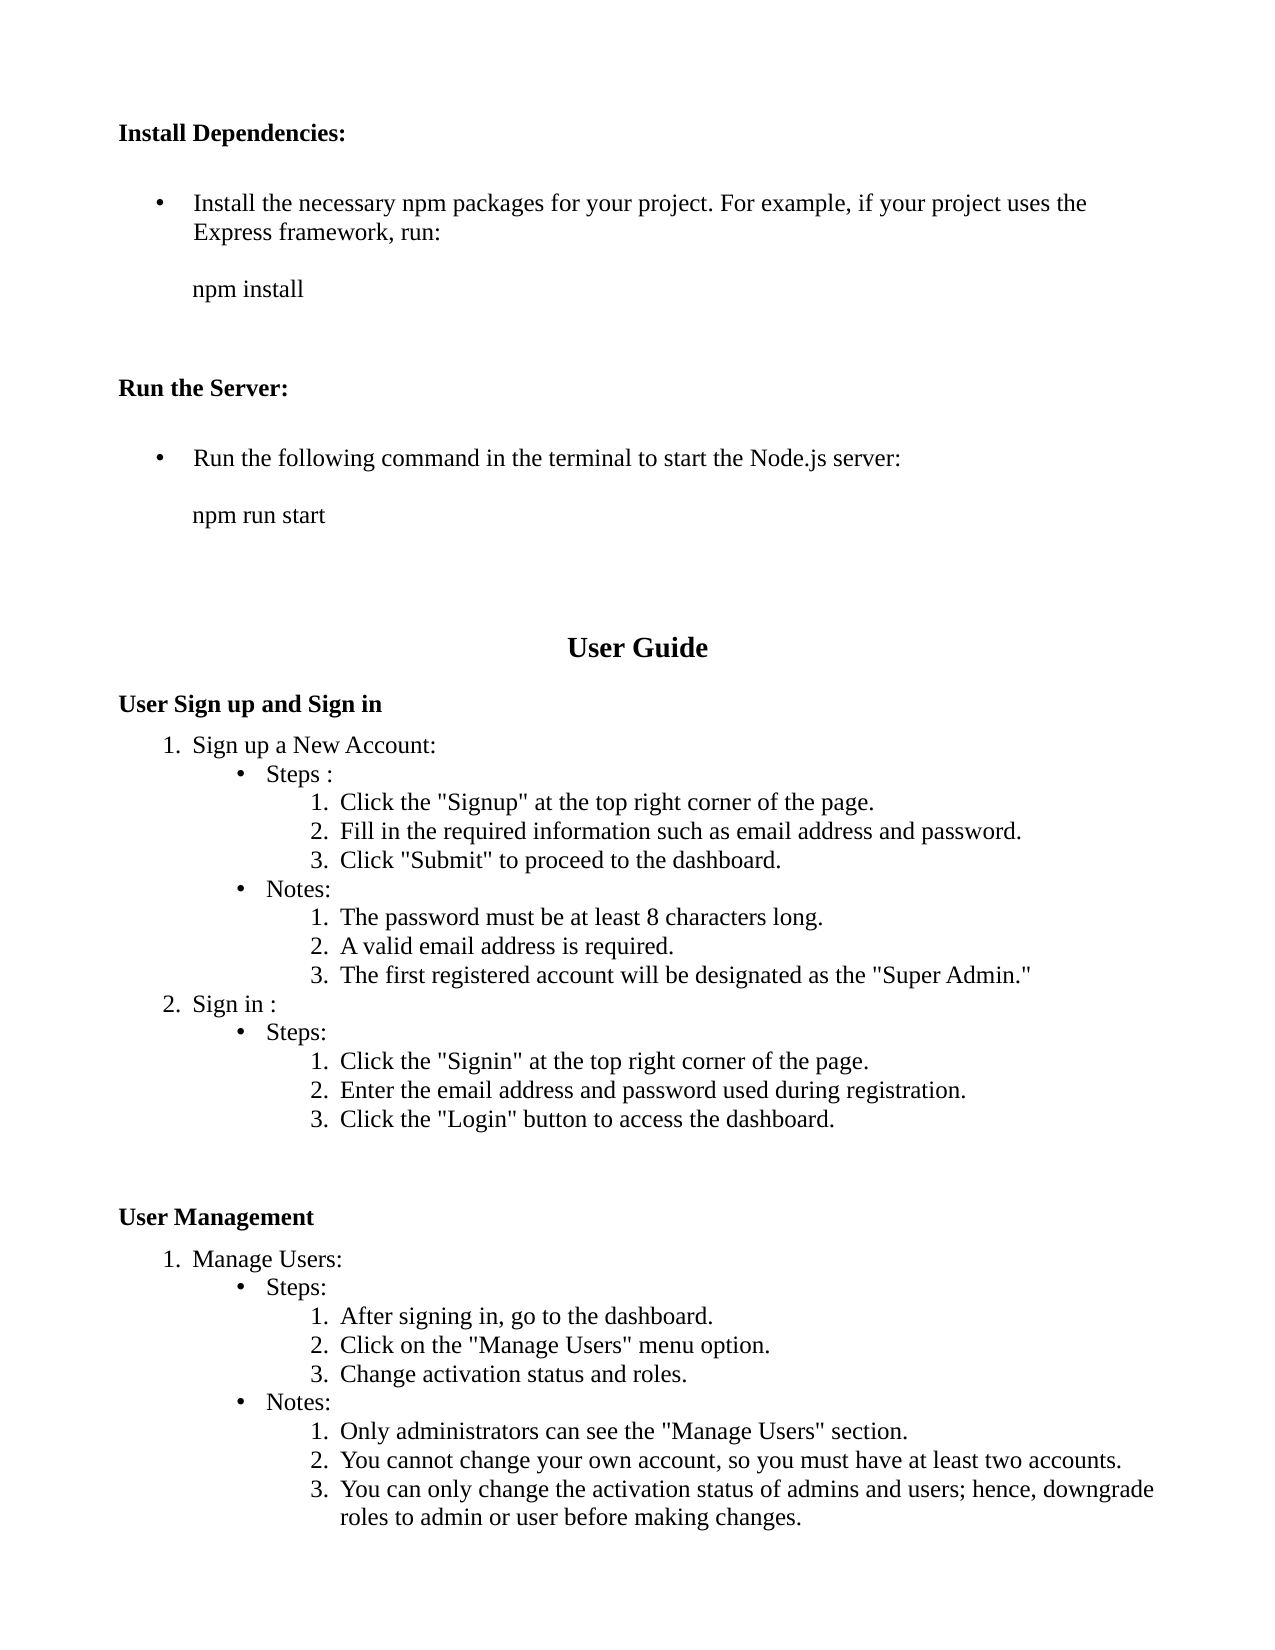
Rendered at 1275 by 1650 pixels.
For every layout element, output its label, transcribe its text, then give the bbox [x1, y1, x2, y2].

list Install the necessary npm packages for your project. For example, if your project uses the Express framework, run: [156, 188, 1157, 246]
subtitle User Sign up and Sign in [118, 689, 1157, 717]
text npm install [118, 274, 1157, 303]
list A valid email address is required. [310, 931, 1157, 960]
list Click "Submit" to proceed to the dashboard. [310, 845, 1157, 874]
subtitle Run the Server: [118, 373, 1157, 402]
list Click the "Signin" at the top right corner of the page. [310, 1046, 1157, 1075]
list Click on the "Manage Users" menu option. [310, 1330, 1157, 1359]
list Run the following command in the terminal to start the Node.js server: [156, 443, 1157, 472]
list Sign in : [162, 989, 1157, 1017]
list Click the "Signup" at the top right corner of the page. [310, 787, 1157, 816]
list Click the "Login" button to access the dashboard. [310, 1104, 1157, 1132]
subtitle Install Dependencies: [118, 118, 1157, 147]
list You cannot change your own account, so you must have at least two accounts. [310, 1445, 1157, 1474]
list The password must be at least 8 characters long. [310, 902, 1157, 931]
list The first registered account will be designated as the "Super Admin." [310, 960, 1157, 989]
subtitle User Guide [118, 630, 1157, 664]
list Change activation status and roles. [310, 1359, 1157, 1387]
list Steps: [236, 1272, 1157, 1301]
list Fill in the required information such as email address and password. [310, 816, 1157, 845]
list Notes: [236, 1387, 1157, 1416]
subtitle User Management [118, 1202, 1157, 1231]
list You can only change the activation status of admins and users; hence, downgrade roles to admin or user before making changes. [310, 1474, 1157, 1531]
list Notes: [236, 874, 1157, 902]
list Manage Users: [162, 1244, 1157, 1272]
list Enter the email address and password used during registration. [310, 1075, 1157, 1104]
list Sign up a New Account: [162, 730, 1157, 759]
text npm run start [118, 501, 1157, 529]
list Only administrators can see the "Manage Users" section. [310, 1416, 1157, 1445]
list Steps : [236, 759, 1157, 787]
list Steps: [236, 1017, 1157, 1046]
list After signing in, go to the dashboard. [310, 1301, 1157, 1330]
